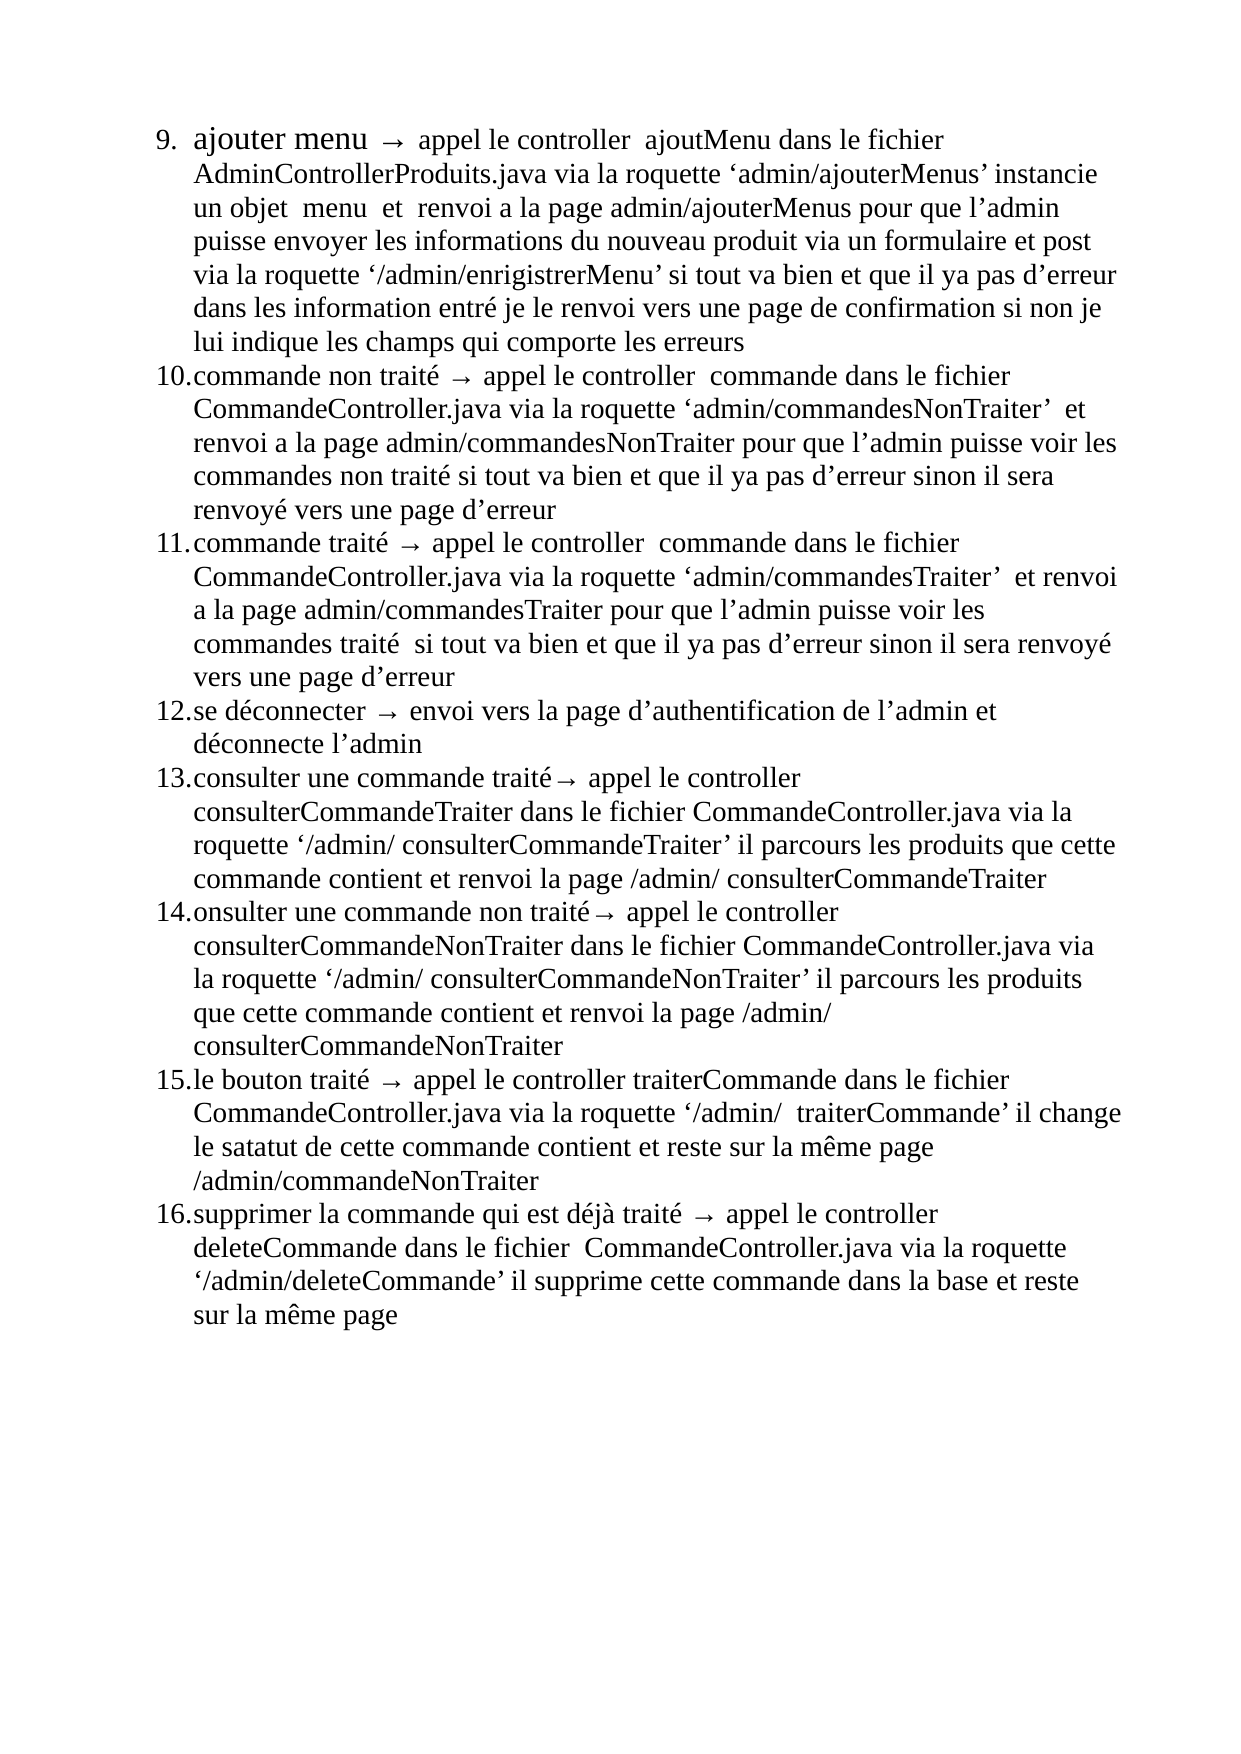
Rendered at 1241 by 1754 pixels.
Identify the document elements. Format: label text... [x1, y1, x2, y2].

list ajouter menu → appel le controller ajoutMenu dans le fichier AdminControllerProduits.java via la roquette ‘admin/ajouterMenus’ instancie un objet menu et renvoi a la page admin/ajouterMenus pour que l’admin puisse envoyer les informations du nouveau produit via un formulaire et post via la roquette ‘/admin/enrigistrerMenu’ si tout va bien et que il ya pas d’erreur dans les information entré je le renvoi vers une page de confirmation si non je lui indique les champs qui comporte les erreurs [156, 118, 1122, 358]
list commande traité → appel le controller commande dans le fichier CommandeController.java via la roquette ‘admin/commandesTraiter’ et renvoi a la page admin/commandesTraiter pour que l’admin puisse voir les commandes traité si tout va bien et que il ya pas d’erreur sinon il sera renvoyé vers une page d’erreur [156, 525, 1122, 693]
list se déconnecter → envoi vers la page d’authentification de l’admin et déconnecte l’admin [156, 693, 1122, 760]
list onsulter une commande non traité→ appel le controller consulterCommandeNonTraiter dans le fichier CommandeController.java via la roquette ‘/admin/ consulterCommandeNonTraiter’ il parcours les produits que cette commande contient et renvoi la page /admin/ consulterCommandeNonTraiter [156, 894, 1122, 1062]
list supprimer la commande qui est déjà traité → appel le controller deleteCommande dans le fichier CommandeController.java via la roquette ‘/admin/deleteCommande’ il supprime cette commande dans la base et reste sur la même page [156, 1196, 1122, 1330]
list consulter une commande traité→ appel le controller consulterCommandeTraiter dans le fichier CommandeController.java via la roquette ‘/admin/ consulterCommandeTraiter’ il parcours les produits que cette commande contient et renvoi la page /admin/ consulterCommandeTraiter [156, 760, 1122, 894]
list commande non traité → appel le controller commande dans le fichier CommandeController.java via la roquette ‘admin/commandesNonTraiter’ et renvoi a la page admin/commandesNonTraiter pour que l’admin puisse voir les commandes non traité si tout va bien et que il ya pas d’erreur sinon il sera renvoyé vers une page d’erreur [156, 358, 1122, 525]
list le bouton traité → appel le controller traiterCommande dans le fichier CommandeController.java via la roquette ‘/admin/ traiterCommande’ il change le satatut de cette commande contient et reste sur la même page /admin/commandeNonTraiter [156, 1062, 1122, 1196]
